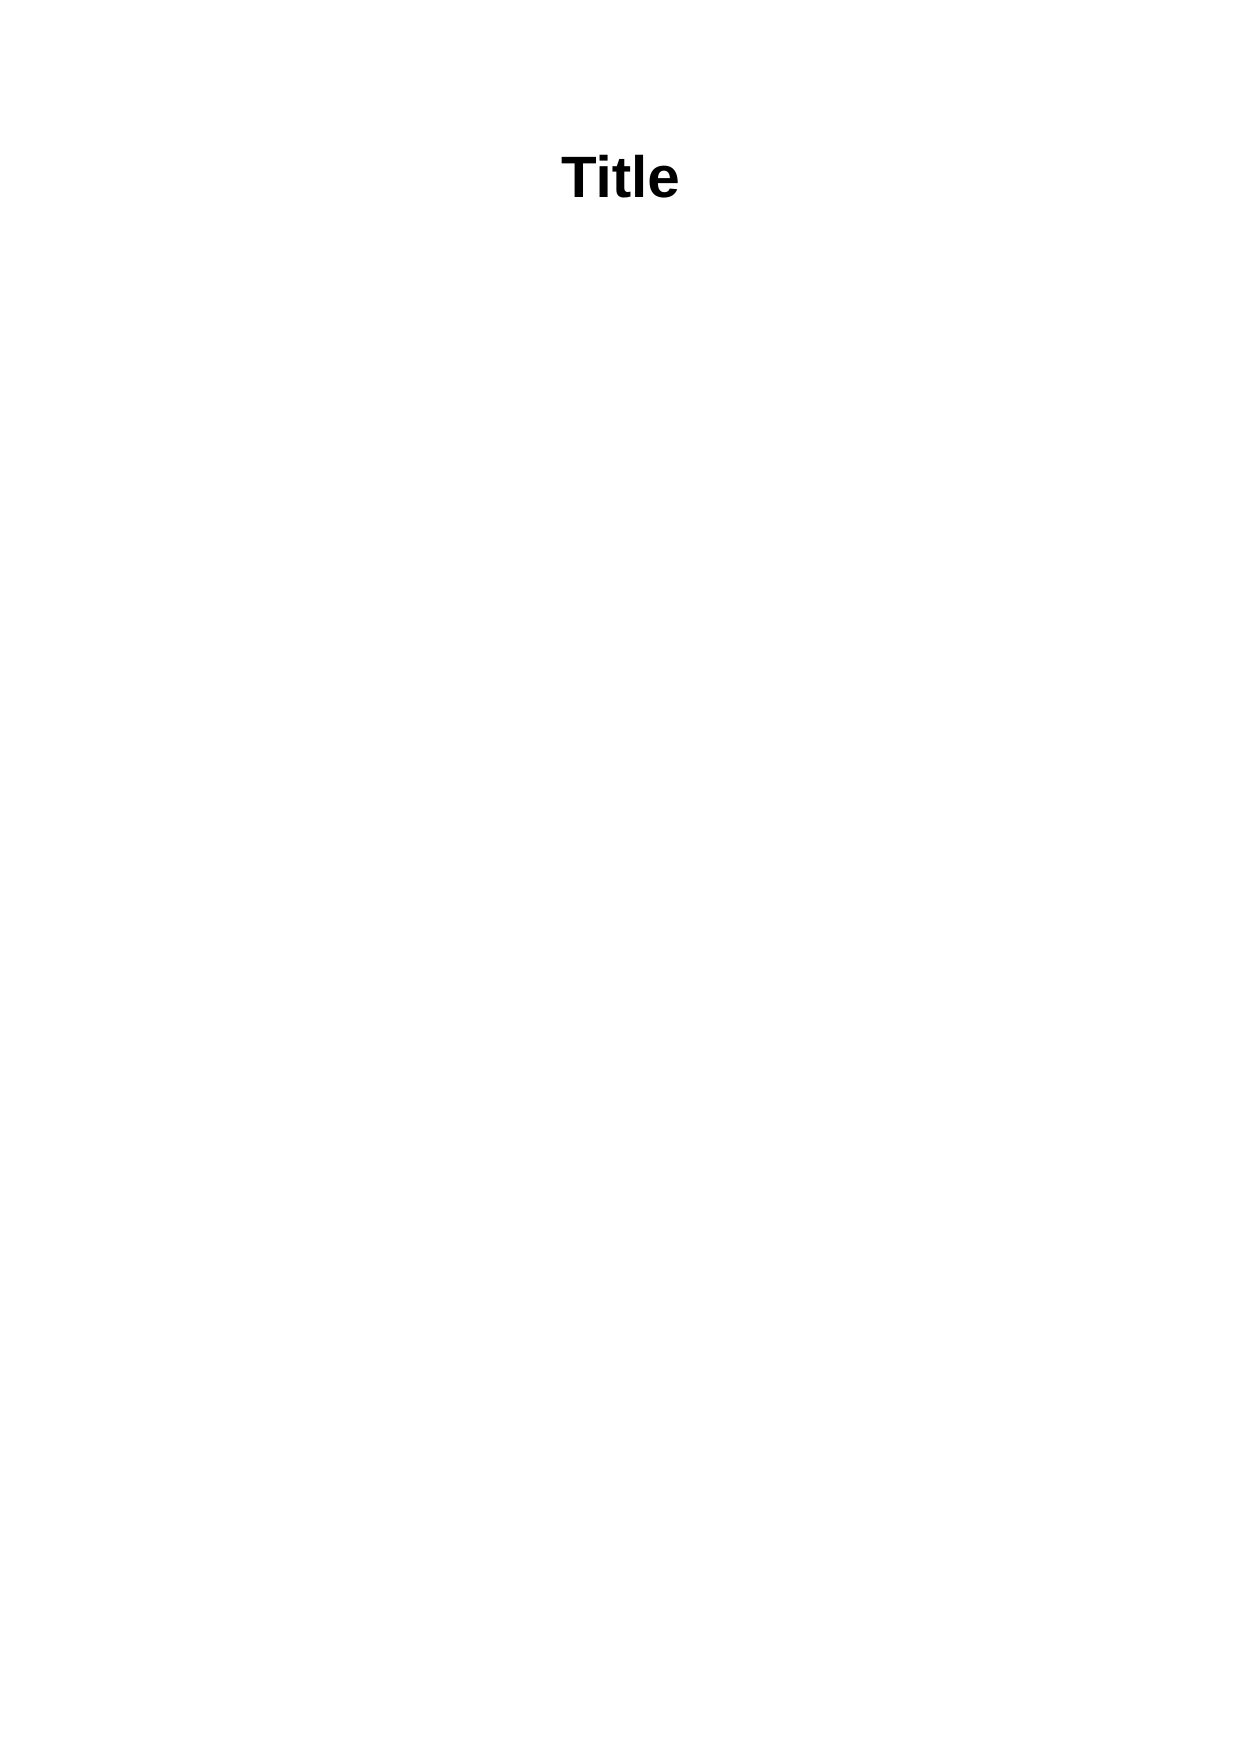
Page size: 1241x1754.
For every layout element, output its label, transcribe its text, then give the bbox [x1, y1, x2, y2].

title Title [118, 143, 1122, 210]
